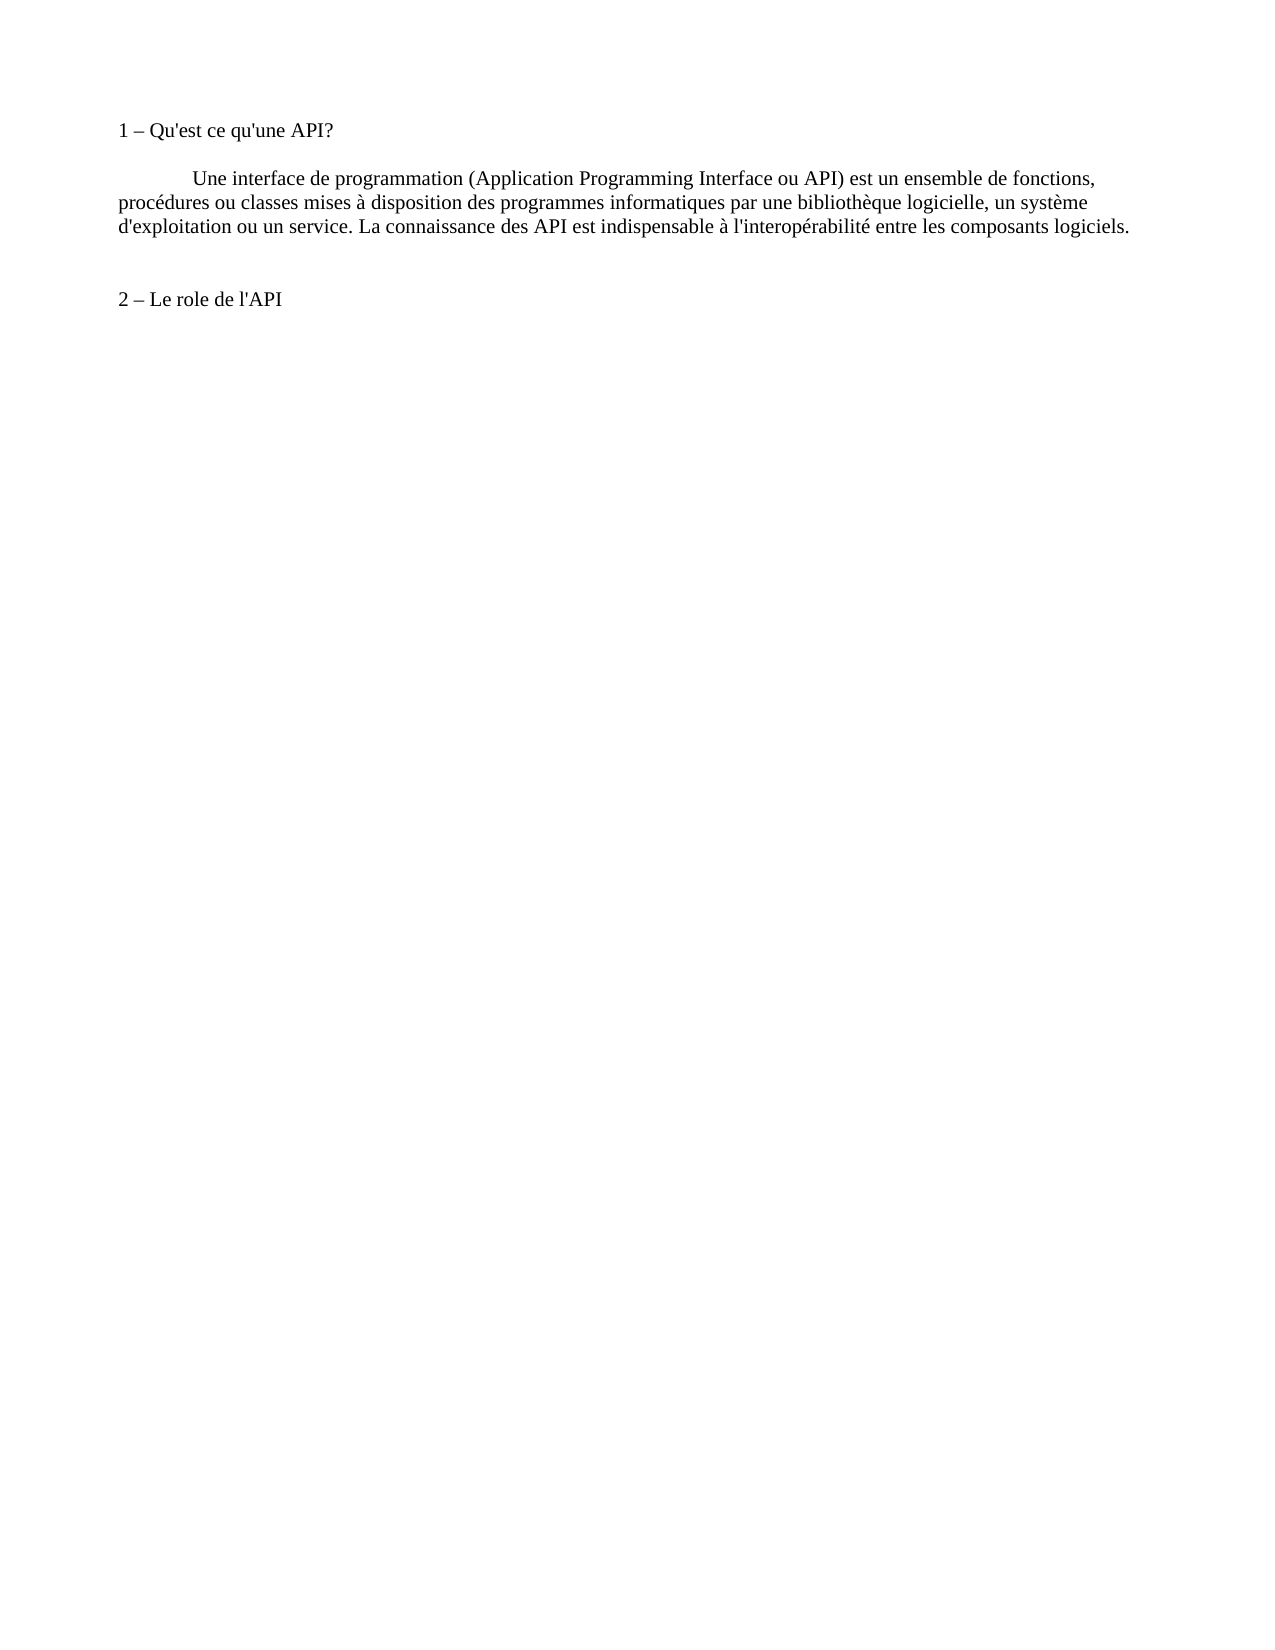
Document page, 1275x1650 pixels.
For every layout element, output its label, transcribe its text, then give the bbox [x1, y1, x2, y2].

text Une interface de programmation (Application Programming Interface ou API) est un ensemble de fonctions, procédures ou classes mises à disposition des programmes informatiques par une bibliothèque logicielle, un système d'exploitation ou un service. La connaissance des API est indispensable à l'interopérabilité entre les composants logiciels. [118, 166, 1157, 238]
text 2 – Le role de l'API [118, 287, 1157, 311]
text 1 – Qu'est ce qu'une API? [118, 118, 1157, 142]
